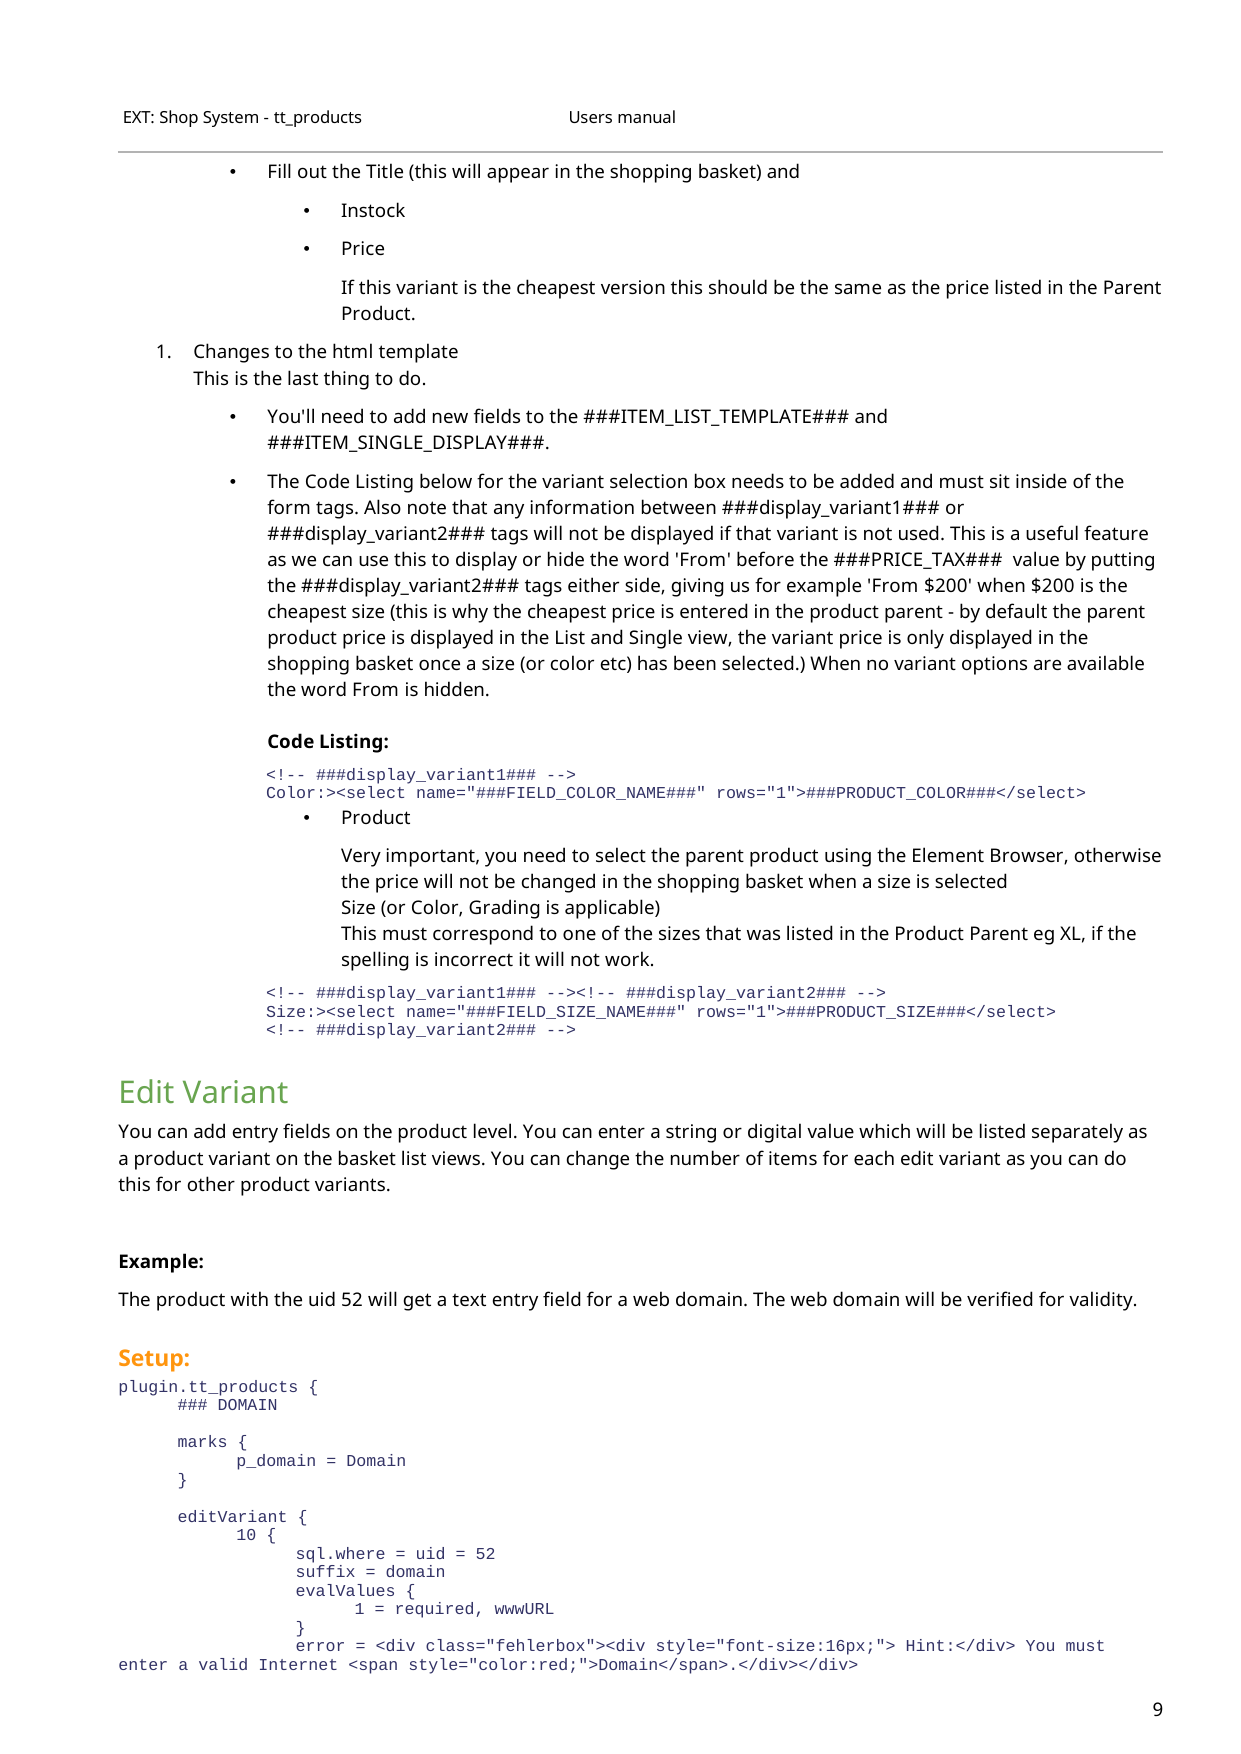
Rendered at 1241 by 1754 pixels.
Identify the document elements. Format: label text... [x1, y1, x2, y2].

list Very important, you need to select the parent product using the Element Browser, otherwise the price will not be changed in the shopping basket when a size is selected Size (or Color, Grading is applicable) This must correspond to one of the sizes that was listed in the Product Parent eg XL, if the spelling is incorrect it will not work. [303, 842, 1163, 972]
text The product with the uid 52 will get a text entry field for a web domain. The web domain will be verified for validity. [118, 1286, 1163, 1312]
subtitle 10 { [118, 1527, 1163, 1546]
list Product [303, 804, 1163, 830]
subtitle Color:><select name="###FIELD_COLOR_NAME###" rows="1">###PRODUCT_COLOR###</select> [266, 785, 1163, 804]
list Changes to the html template This is the last thing to do. [156, 338, 1163, 391]
list Fill out the Title (this will appear in the shopping basket) and [229, 158, 1163, 184]
subtitle <!-- ###display_variant2### --> [266, 1022, 1163, 1041]
subtitle } [118, 1620, 1163, 1638]
text You can add entry fields on the product level. You can enter a string or digital value which will be listed separately as a product variant on the basket list views. You can change the number of items for each edit variant as you can do this for other product variants. [118, 1118, 1163, 1197]
list Price [303, 235, 1163, 261]
subtitle Setup: [118, 1342, 1163, 1373]
list You'll need to add new fields to the ###ITEM_LIST_TEMPLATE### and ###ITEM_SINGLE_DISPLAY###. [229, 403, 1163, 455]
subtitle error = <div class="fehlerbox"><div style="font-size:16px;"> Hint:</div> You must enter a valid Internet <span style="color:red;">Domain</span>.</div></div> [118, 1638, 1163, 1675]
subtitle Size:><select name="###FIELD_SIZE_NAME###" rows="1">###PRODUCT_SIZE###</select> [266, 1003, 1163, 1022]
subtitle <!-- ###display_variant1### --> [266, 767, 1163, 785]
subtitle sql.where = uid = 52 [118, 1546, 1163, 1564]
subtitle Edit Variant [118, 1070, 1163, 1112]
subtitle editVariant { [118, 1508, 1163, 1527]
subtitle 1 = required, wwwURL [118, 1601, 1163, 1620]
subtitle p_domain = Domain [118, 1453, 1163, 1471]
list The Code Listing below for the variant selection box needs to be added and must sit inside of the form tags. Also note that any information between ###display_variant1### or ###display_variant2### tags will not be displayed if that variant is not used. This is a useful feature as we can use this to display or hide the word 'From' before the ###PRICE_TAX### value by putting the ###display_variant2### tags either side, giving us for example 'From $200' when $200 is the cheapest size (this is why the cheapest price is entered in the product parent - by default the parent product price is displayed in the List and Single view, the variant price is only displayed in the shopping basket once a size (or color etc) has been selected.) When no variant options are available the word From is hidden. Code Listing: [229, 468, 1163, 754]
subtitle evalValues { [118, 1583, 1163, 1601]
text Example: [118, 1248, 1163, 1274]
subtitle <!-- ###display_variant1### --><!-- ###display_variant2### --> [266, 985, 1163, 1003]
subtitle suffix = domain [118, 1564, 1163, 1583]
subtitle } [118, 1471, 1163, 1490]
subtitle plugin.tt_products { [118, 1379, 1163, 1397]
list If this variant is the cheapest version this should be the same as the price listed in the Parent Product. [303, 274, 1163, 326]
subtitle marks { [118, 1434, 1163, 1453]
subtitle ### DOMAIN [118, 1397, 1163, 1416]
list Instock [303, 197, 1163, 223]
